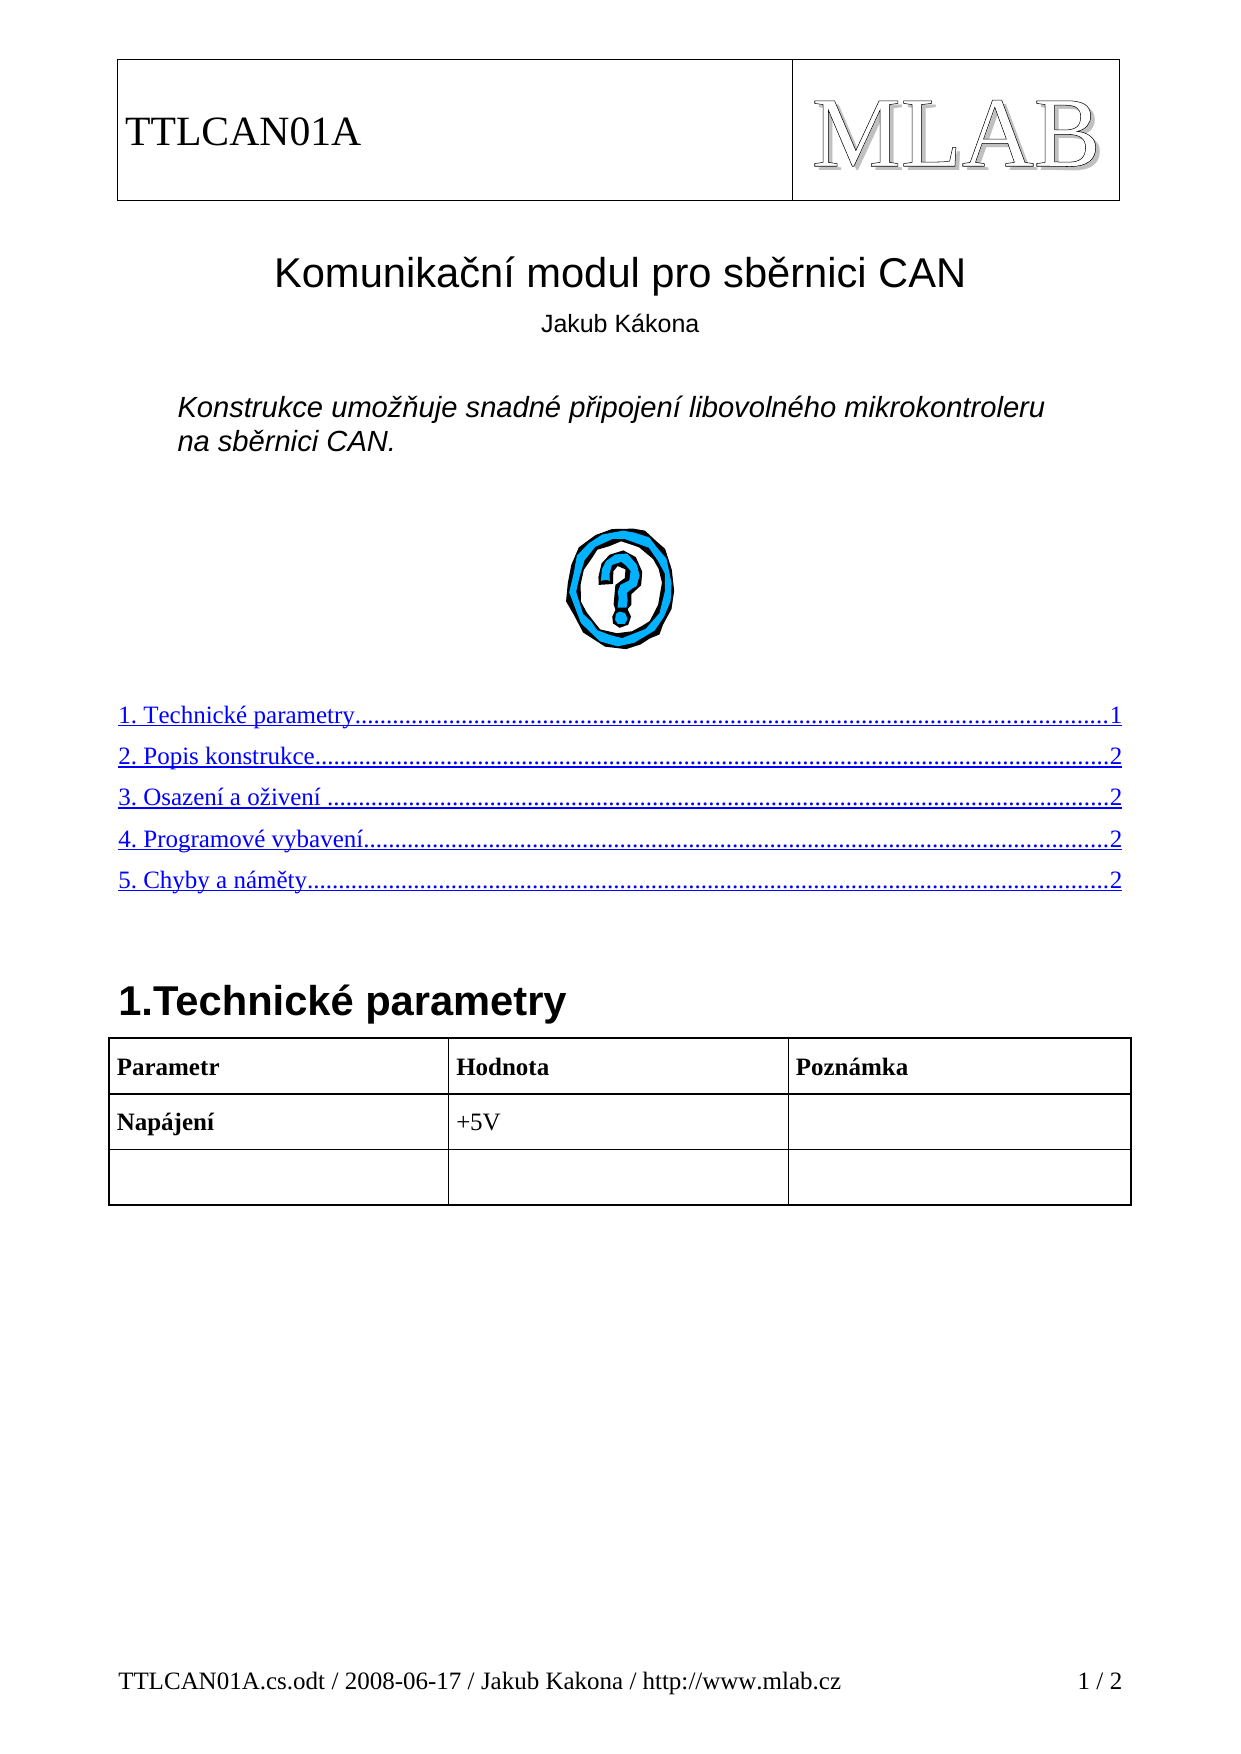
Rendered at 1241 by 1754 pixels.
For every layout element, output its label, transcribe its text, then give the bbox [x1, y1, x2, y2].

subtitle Konstrukce umožňuje snadné připojení libovolného mikrokontroleru na sběrnici CAN. [177, 390, 1063, 457]
table_cell [110, 1150, 448, 1203]
text 3. Osazení a oživení 2 [118, 782, 1122, 807]
subtitle Technické parametry [0, 977, 1122, 1024]
text Jakub Kákona [118, 309, 1122, 338]
text 5. Chyby a náměty 2 [118, 865, 1122, 890]
text 4. Programové vybavení 2 [118, 824, 1122, 849]
text 1. Technické parametry 1 [118, 700, 1122, 725]
table_header Poznámka [789, 1039, 1130, 1093]
text 2. Popis konstrukce 2 [118, 741, 1122, 766]
table_cell [789, 1095, 1130, 1149]
text Komunikační modul pro sběrnici CAN [118, 249, 1122, 297]
table_header Parametr [110, 1039, 448, 1093]
table_cell Napájení [110, 1095, 448, 1149]
table_header Hodnota [449, 1039, 788, 1093]
table_cell [449, 1150, 788, 1203]
table_cell [789, 1150, 1130, 1203]
table_cell +5V [449, 1095, 788, 1149]
